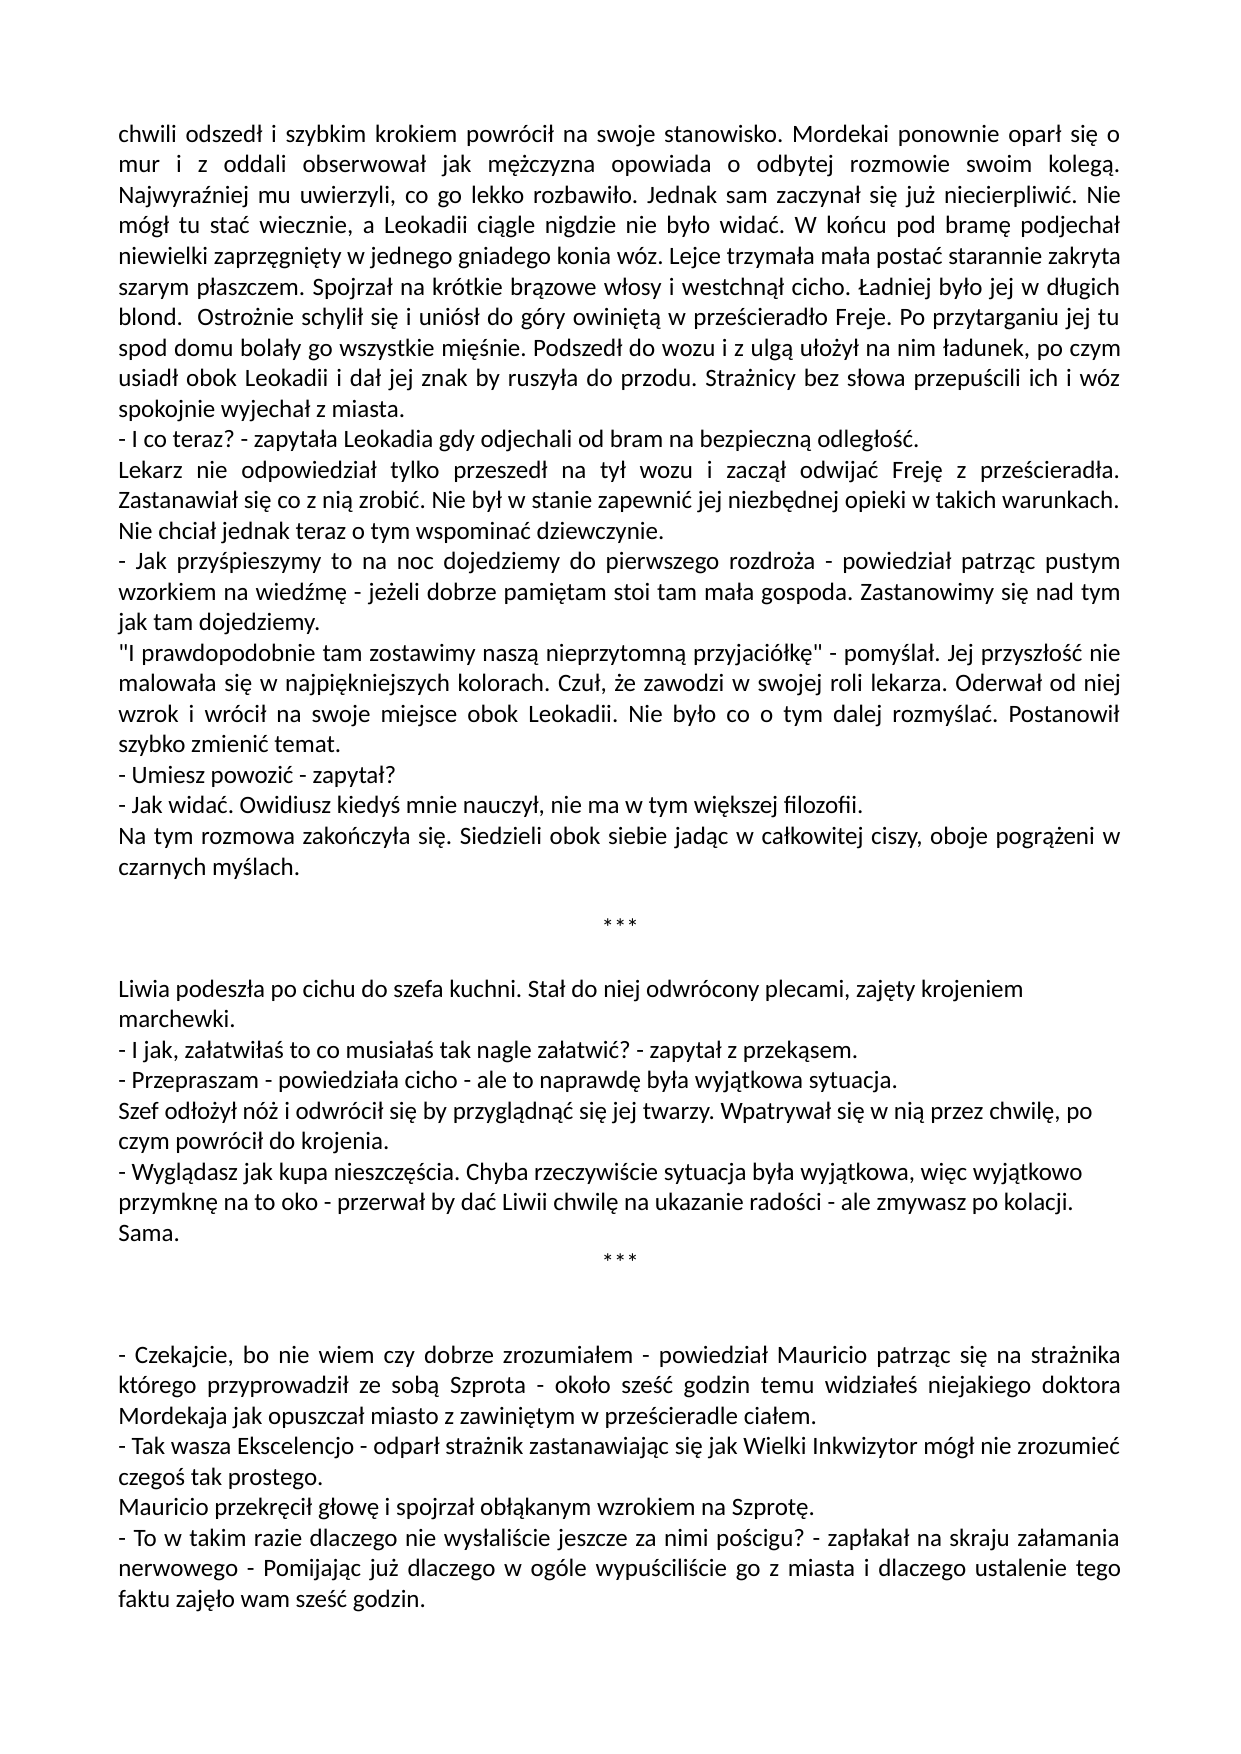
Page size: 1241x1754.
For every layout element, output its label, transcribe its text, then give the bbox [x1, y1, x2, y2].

text chwili odszedł i szybkim krokiem powrócił na swoje stanowisko. Mordekai ponownie oparł się o mur i z oddali obserwował jak mężczyzna opowiada o odbytej rozmowie swoim kolegą. Najwyraźniej mu uwierzyli, co go lekko rozbawiło. Jednak sam zaczynał się już niecierpliwić. Nie mógł tu stać wiecznie, a Leokadii ciągle nigdzie nie było widać. W końcu pod bramę podjechał niewielki zaprzęgnięty w jednego gniadego konia wóz. Lejce trzymała mała postać starannie zakryta szarym płaszczem. Spojrzał na krótkie brązowe włosy i westchnął cicho. Ładniej było jej w długich blond. Ostrożnie schylił się i uniósł do góry owiniętą w prześcieradło Freje. Po przytarganiu jej tu spod domu bolały go wszystkie mięśnie. Podszedł do wozu i z ulgą ułożył na nim ładunek, po czym usiadł obok Leokadii i dał jej znak by ruszyła do przodu. Strażnicy bez słowa przepuścili ich i wóz spokojnie wyjechał z miasta. [118, 118, 1122, 423]
text Liwia podeszła po cichu do szefa kuchni. Stał do niej odwrócony plecami, zajęty krojeniem marchewki. [118, 973, 1122, 1034]
text - I jak, załatwiłaś to co musiałaś tak nagle załatwić? - zapytał z przekąsem. [118, 1034, 1122, 1064]
text - Jak widać. Owidiusz kiedyś mnie nauczył, nie ma w tym większej filozofii. [118, 789, 1122, 820]
text "I prawdopodobnie tam zostawimy naszą nieprzytomną przyjaciółkę" - pomyślał. Jej przyszłość nie malowała się w najpiękniejszych kolorach. Czuł, że zawodzi w swojej roli lekarza. Oderwał od niej wzrok i wrócił na swoje miejsce obok Leokadii. Nie było co o tym dalej rozmyślać. Postanowił szybko zmienić temat. [118, 637, 1122, 759]
text - Tak wasza Ekscelencjo - odparł strażnik zastanawiając się jak Wielki Inkwizytor mógł nie zrozumieć czegoś tak prostego. [118, 1431, 1122, 1492]
text - To w takim razie dlaczego nie wysłaliście jeszcze za nimi pościgu? - zapłakał na skraju załamania nerwowego - Pomijając już dlaczego w ogóle wypuściliście go z miasta i dlaczego ustalenie tego faktu zajęło wam sześć godzin. [118, 1522, 1122, 1614]
text Lekarz nie odpowiedział tylko przeszedł na tył wozu i zaczął odwijać Freję z prześcieradła. Zastanawiał się co z nią zrobić. Nie był w stanie zapewnić jej niezbędnej opieki w takich warunkach. Nie chciał jednak teraz o tym wspominać dziewczynie. [118, 454, 1122, 545]
text - Jak przyśpieszymy to na noc dojedziemy do pierwszego rozdroża - powiedział patrząc pustym wzorkiem na wiedźmę - jeżeli dobrze pamiętam stoi tam mała gospoda. Zastanowimy się nad tym jak tam dojedziemy. [118, 545, 1122, 637]
text - I co teraz? - zapytała Leokadia gdy odjechali od bram na bezpieczną odległość. [118, 423, 1122, 454]
text Mauricio przekręcił głowę i spojrzał obłąkanym wzrokiem na Szprotę. [118, 1492, 1122, 1522]
text Na tym rozmowa zakończyła się. Siedzieli obok siebie jadąc w całkowitej ciszy, oboje pogrążeni w czarnych myślach. [118, 820, 1122, 881]
text - Czekajcie, bo nie wiem czy dobrze zrozumiałem - powiedział Mauricio patrząc się na strażnika którego przyprowadził ze sobą Szprota - około sześć godzin temu widziałeś niejakiego doktora Mordekaja jak opuszczał miasto z zawiniętym w prześcieradle ciałem. [118, 1339, 1122, 1431]
text - Przepraszam - powiedziała cicho - ale to naprawdę była wyjątkowa sytuacja. [118, 1064, 1122, 1095]
text Szef odłożył nóż i odwrócił się by przyglądnąć się jej twarzy. Wpatrywał się w nią przez chwilę, po czym powrócił do krojenia. [118, 1095, 1122, 1156]
text - Wyglądasz jak kupa nieszczęścia. Chyba rzeczywiście sytuacja była wyjątkowa, więc wyjątkowo przymknę na to oko - przerwał by dać Liwii chwilę na ukazanie radości - ale zmywasz po kolacji. Sama. [118, 1156, 1122, 1247]
text - Umiesz powozić - zapytał? [118, 759, 1122, 789]
text *** [118, 1247, 1122, 1278]
text *** [118, 912, 1122, 942]
